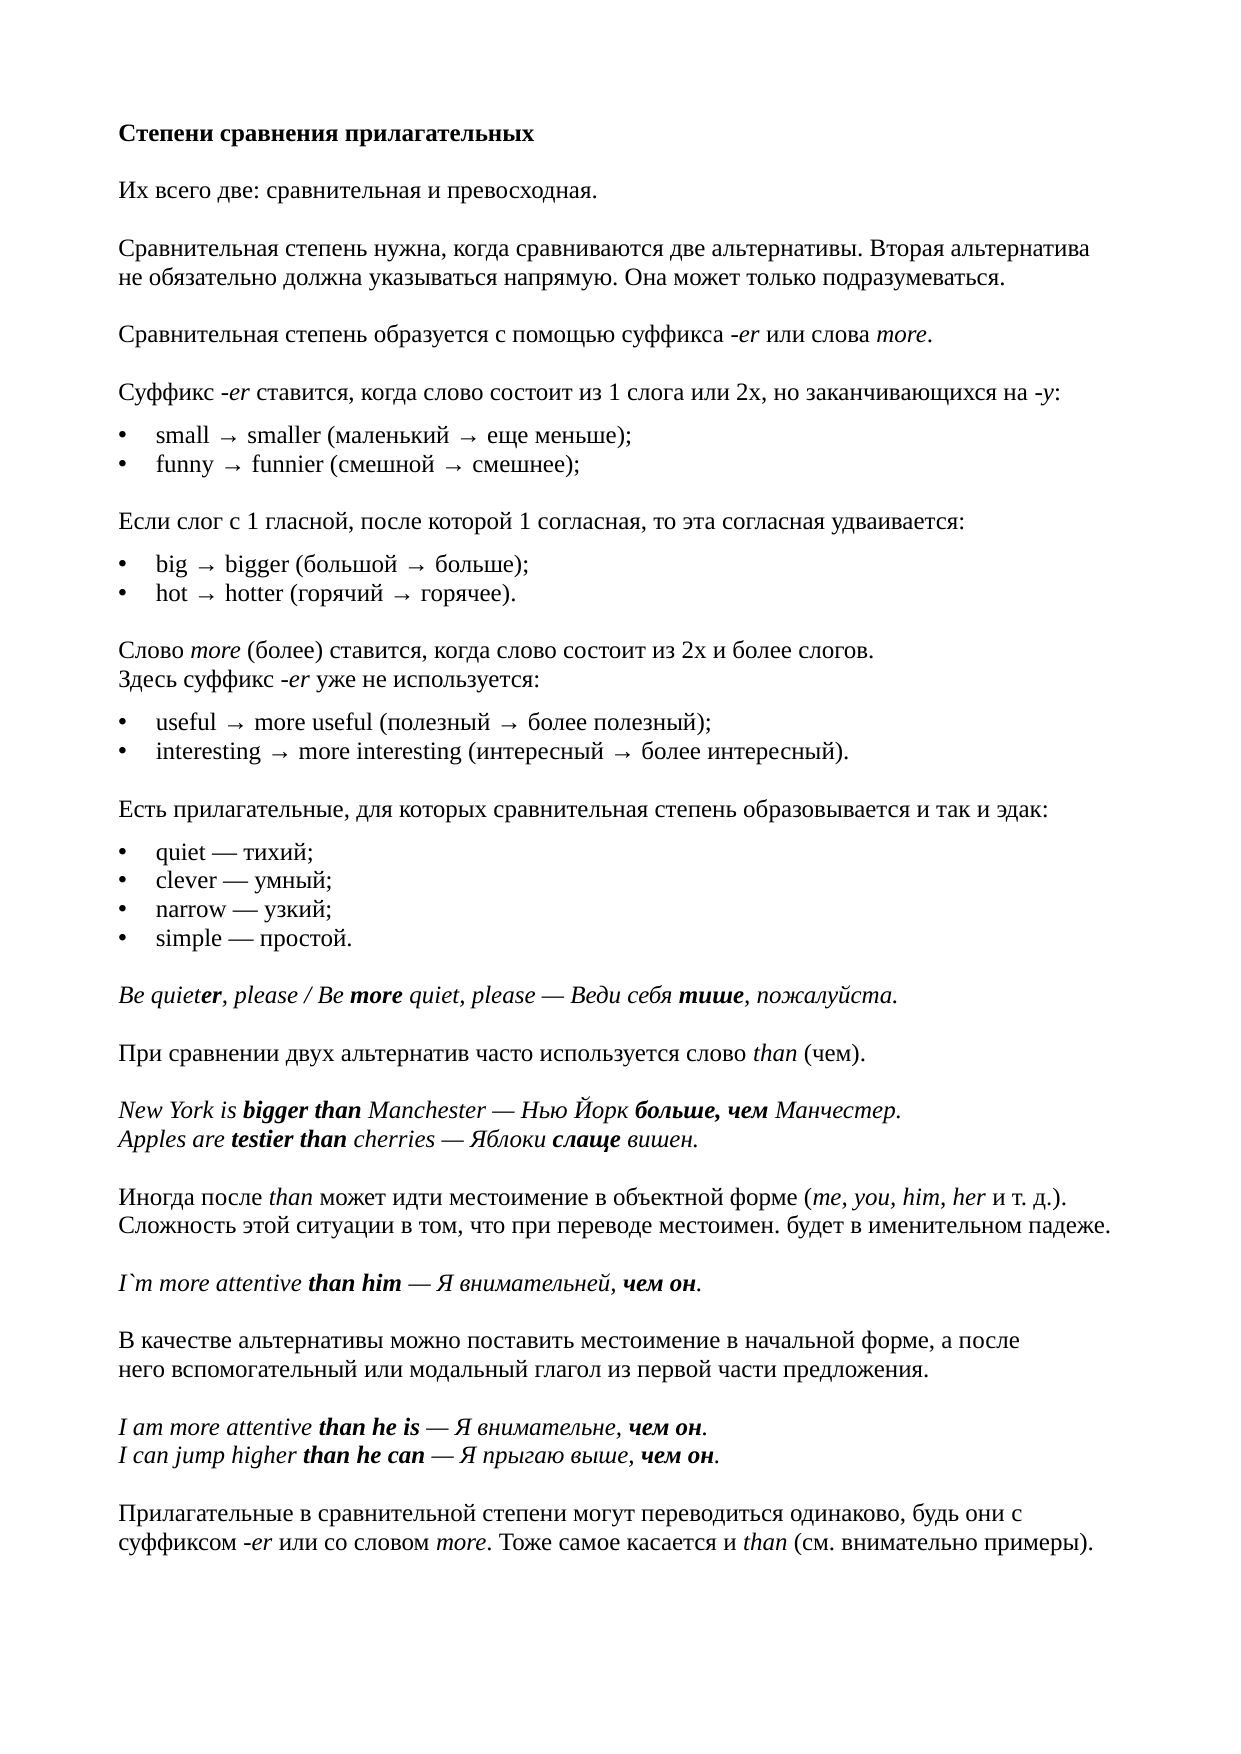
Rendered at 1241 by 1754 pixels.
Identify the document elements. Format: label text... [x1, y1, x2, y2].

text Be quieter, please / Be more quiet, please — Веди себя тише, пожалуйста. [118, 981, 1122, 1009]
text I can jump higher than he can — Я прыгаю выше, чем он. [118, 1441, 1122, 1469]
text Есть прилагательные, для которых сравнительная степень образовывается и так и эдак: [118, 794, 1122, 822]
text Слово more (более) ставится, когда слово состоит из 2х и более слогов. [118, 636, 1122, 664]
text Прилагательные в сравнительной степени могут переводиться одинаково, будь они с суффиксом -er или со словом more. Тоже самое касается и than (см. внимательно примеры). [118, 1498, 1122, 1556]
text Их всего две: сравнительная и превосходная. [118, 176, 1122, 204]
text Суффикс -er ставится, когда слово состоит из 1 слога или 2х, но заканчивающихся на -y: [118, 377, 1122, 406]
text New York is bigger than Manchester — Нью Йорк больше, чем Манчестер. [118, 1096, 1122, 1124]
text При сравнении двух альтернатив часто используется слово than (чем). [118, 1038, 1122, 1067]
list clever — умный; [118, 866, 1122, 894]
text него вспомогательный или модальный глагол из первой части предложения. [118, 1354, 1122, 1383]
text I`m more attentive than him — Я внимательней, чем он. [118, 1268, 1122, 1297]
list hot → hotter (горячий → горячее). [118, 578, 1122, 607]
list simple — простой. [118, 923, 1122, 952]
text Сравнительная степень образуется с помощью суффикса -er или слова more. [118, 319, 1122, 348]
list small → smaller (маленький → еще меньше); [118, 420, 1122, 449]
list useful → more useful (полезный → более полезный); [118, 707, 1122, 736]
text Apples are testier than cherries — Яблоки слаще вишен. [118, 1124, 1122, 1153]
text Сравнительная степень нужна, когда сравниваются две альтернативы. Вторая альтернатива [118, 233, 1122, 262]
text Сложность этой ситуации в том, что при переводе местоимен. будет в именительном падеже. [118, 1211, 1122, 1239]
list interesting → more interesting (интересный → более интересный). [118, 736, 1122, 765]
text Иногда после than может идти местоимение в объектной форме (me, you, him, her и т. д.). [118, 1182, 1122, 1211]
text не обязательно должна указываться напрямую. Она может только подразумеваться. [118, 262, 1122, 291]
text I am more attentive than he is — Я внимательне, чем он. [118, 1412, 1122, 1441]
list narrow — узкий; [118, 894, 1122, 923]
list big → bigger (большой → больше); [118, 549, 1122, 578]
list quiet — тихий; [118, 837, 1122, 866]
list funny → funnier (смешной → смешнее); [118, 449, 1122, 477]
text В качестве альтернативы можно поставить местоимение в начальной форме, а после [118, 1326, 1122, 1354]
text Если слог с 1 гласной, после которой 1 согласная, то эта согласная удваивается: [118, 506, 1122, 535]
text Степени сравнения прилагательных [118, 118, 1122, 147]
text Здесь суффикс -er уже не используется: [118, 664, 1122, 693]
